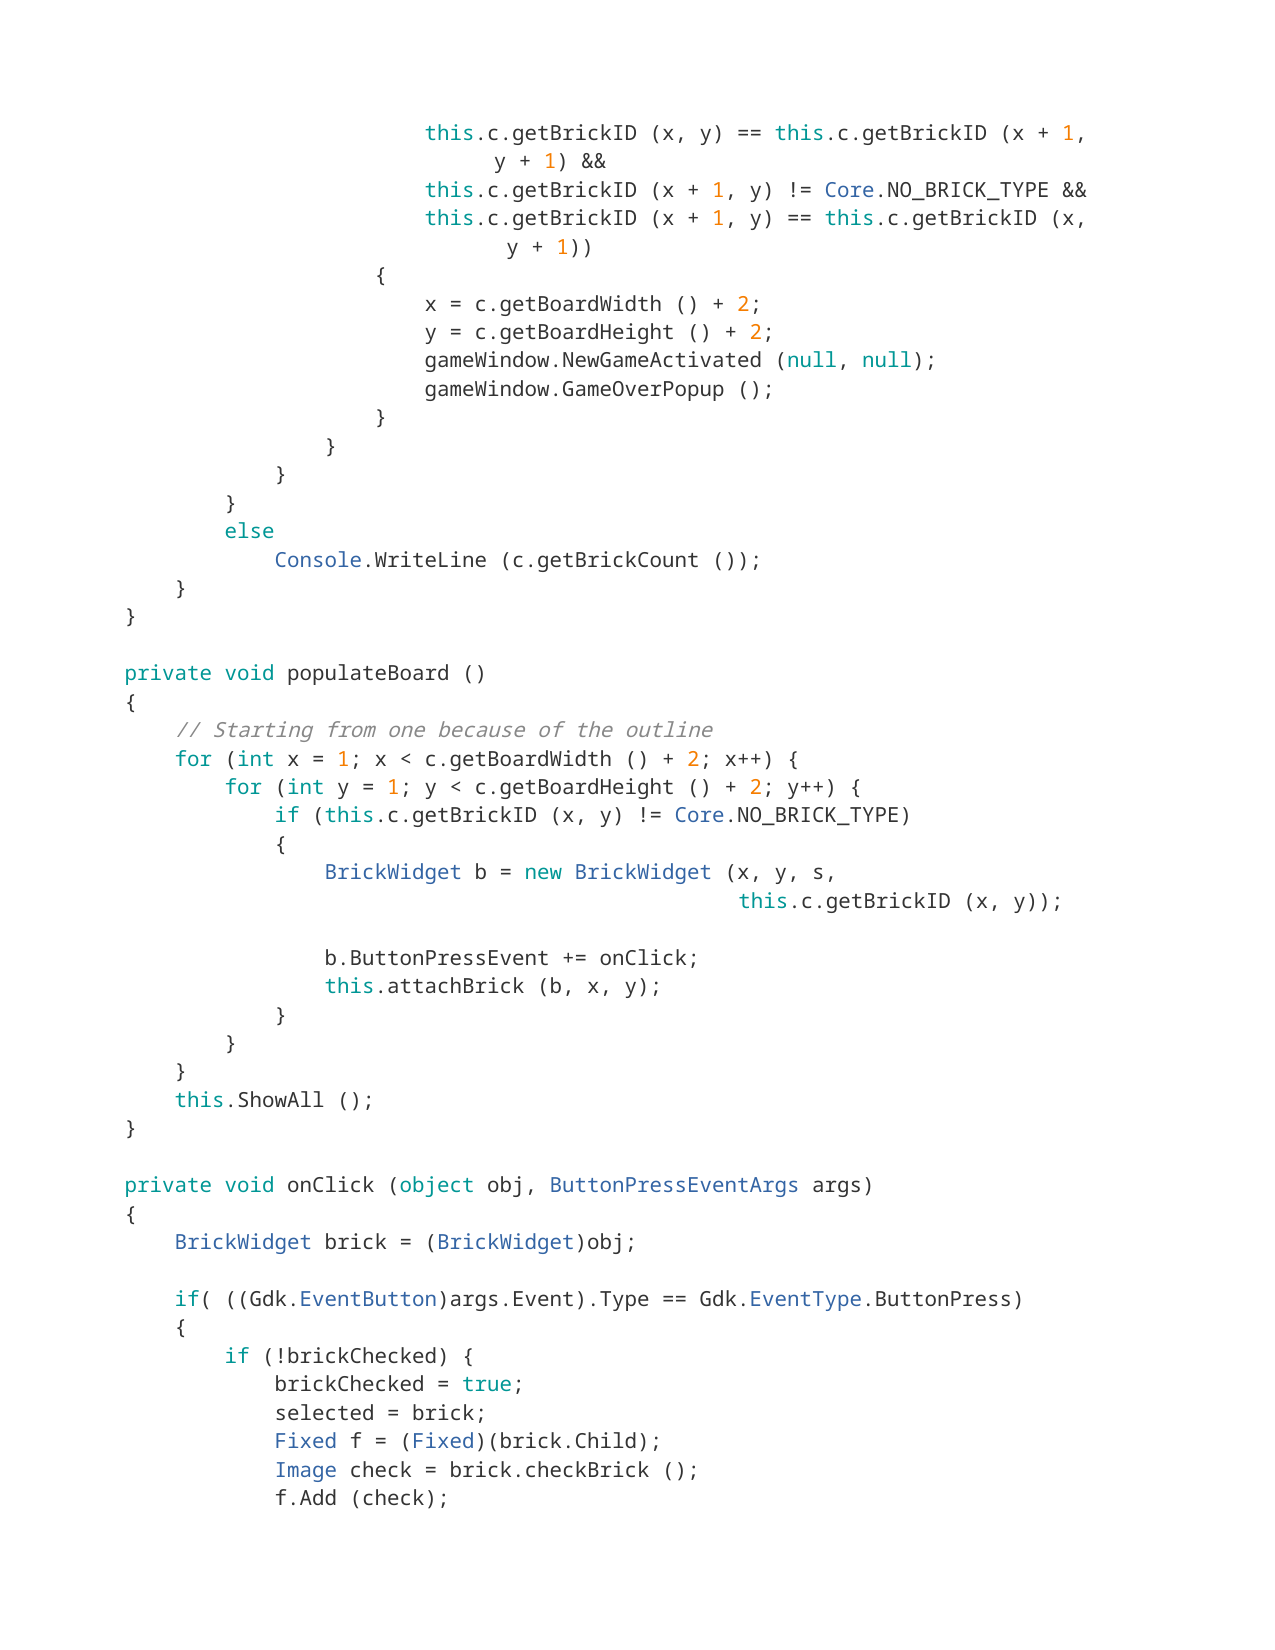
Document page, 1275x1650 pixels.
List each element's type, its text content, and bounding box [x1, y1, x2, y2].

text this.c.getBrickID (x, y)); b.ButtonPressEvent += onClick; this.attachBrick (b, x, y); } } } this.ShowAll (); } private void onClick (object obj, ButtonPressEventArgs args) { BrickWidget brick = (BrickWidget)obj; if( ((Gdk.EventButton)args.Event).Type == Gdk.EventType.ButtonPress) { if (!brickChecked) { brickChecked = true; selected = brick; Fixed f = (Fixed)(brick.Child); Image check = brick.checkBrick (); f.Add (check); [24, 886, 1157, 1512]
text y + 1) && this.c.getBrickID (x + 1, y) != Core.NO_BRICK_TYPE && this.c.getBrickID (x + 1, y) == this.c.getBrickID (x, [24, 147, 1157, 232]
text y + 1)) { x = c.getBoardWidth () + 2; y = c.getBoardHeight () + 2; gameWindow.NewGameActivated (null, null); gameWindow.GameOverPopup (); } } } } else Console.WriteLine (c.getBrickCount ()); } } private void populateBoard () { // Starting from one because of the outline for (int x = 1; x < c.getBoardWidth () + 2; x++) { for (int y = 1; y < c.getBoardHeight () + 2; y++) { if (this.c.getBrickID (x, y) != Core.NO_BRICK_TYPE) { BrickWidget b = new BrickWidget (x, y, s, [24, 232, 1157, 886]
text this.c.getBrickID (x, y) == this.c.getBrickID (x + 1, [24, 118, 1157, 147]
